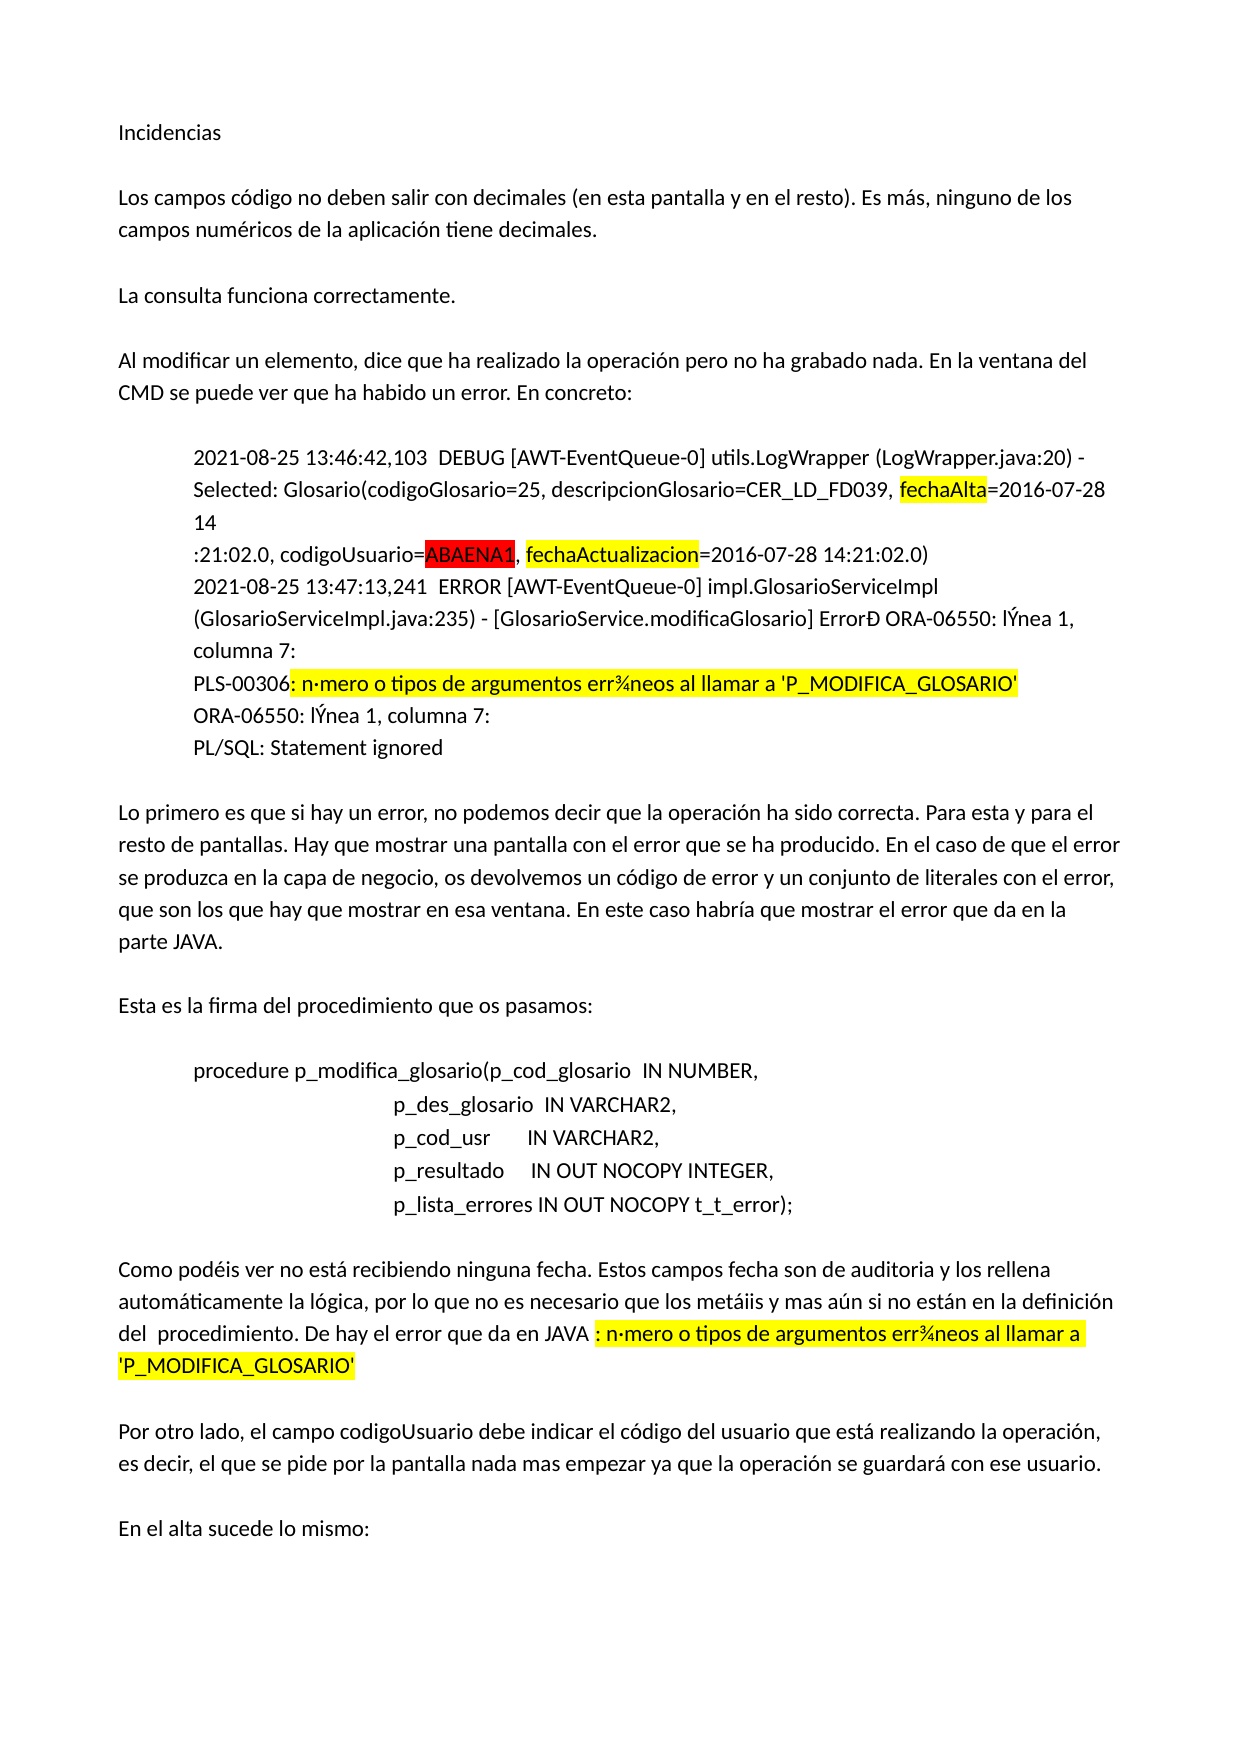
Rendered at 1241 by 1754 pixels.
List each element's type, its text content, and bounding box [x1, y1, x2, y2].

text p_resultado IN OUT NOCOPY INTEGER, [193, 1155, 1122, 1184]
text p_lista_errores IN OUT NOCOPY t_t_error); [193, 1189, 1122, 1218]
text Esta es la firma del procedimiento que os pasamos: [118, 991, 1122, 1019]
text Como podéis ver no está recibiendo ninguna fecha. Estos campos fecha son de auditoria y los rellena automáticamente la lógica, por lo que no es necesario que los metáiis y mas aún si no están en la definición del procedimiento. De hay el error que da en JAVA : n·mero o tipos de argumentos err¾neos al llamar a 'P_MODIFICA_GLOSARIO' [118, 1255, 1122, 1380]
text p_des_glosario IN VARCHAR2, [193, 1089, 1122, 1118]
text Por otro lado, el campo codigoUsuario debe indicar el código del usuario que está realizando la operación, es decir, el que se pide por la pantalla nada mas empezar ya que la operación se guardará con ese usuario. [118, 1417, 1122, 1477]
text 2021-08-25 13:46:42,103 DEBUG [AWT-EventQueue-0] utils.LogWrapper (LogWrapper.java:20) - Selected: Glosario(codigoGlosario=25, descripcionGlosario=CER_LD_FD039, fechaAlta=2016-07-28 14 [193, 443, 1122, 536]
text En el alta sucede lo mismo: [118, 1514, 1122, 1542]
text Al modificar un elemento, dice que ha realizado la operación pero no ha grabado nada. En la ventana del CMD se puede ver que ha habido un error. En concreto: [118, 346, 1122, 406]
text Los campos código no deben salir con decimales (en esta pantalla y en el resto). Es más, ninguno de los campos numéricos de la aplicación tiene decimales. [118, 183, 1122, 243]
text procedure p_modifica_glosario(p_cod_glosario IN NUMBER, [193, 1057, 1122, 1084]
text La consulta funciona correctamente. [118, 281, 1122, 309]
text ORA-06550: lÝnea 1, columna 7: [193, 701, 1122, 729]
text 2021-08-25 13:47:13,241 ERROR [AWT-EventQueue-0] impl.GlosarioServiceImpl (GlosarioServiceImpl.java:235) - [GlosarioService.modificaGlosario] ErrorÐ ORA-06550: lÝnea 1, columna 7: [193, 572, 1122, 664]
text PLS-00306: n·mero o tipos de argumentos err¾neos al llamar a 'P_MODIFICA_GLOSARIO' [193, 669, 1122, 697]
text p_cod_usr IN VARCHAR2, [193, 1122, 1122, 1151]
text Lo primero es que si hay un error, no podemos decir que la operación ha sido correcta. Para esta y para el resto de pantallas. Hay que mostrar una pantalla con el error que se ha producido. En el caso de que el error se produzca en la capa de negocio, os devolvemos un código de error y un conjunto de literales con el error, que son los que hay que mostrar en esa ventana. En este caso habría que mostrar el error que da en la parte JAVA. [118, 798, 1122, 955]
text Incidencias [118, 118, 1122, 146]
text PL/SQL: Statement ignored [193, 733, 1122, 761]
text :21:02.0, codigoUsuario=ABAENA1, fechaActualizacion=2016-07-28 14:21:02.0) [193, 540, 1122, 568]
